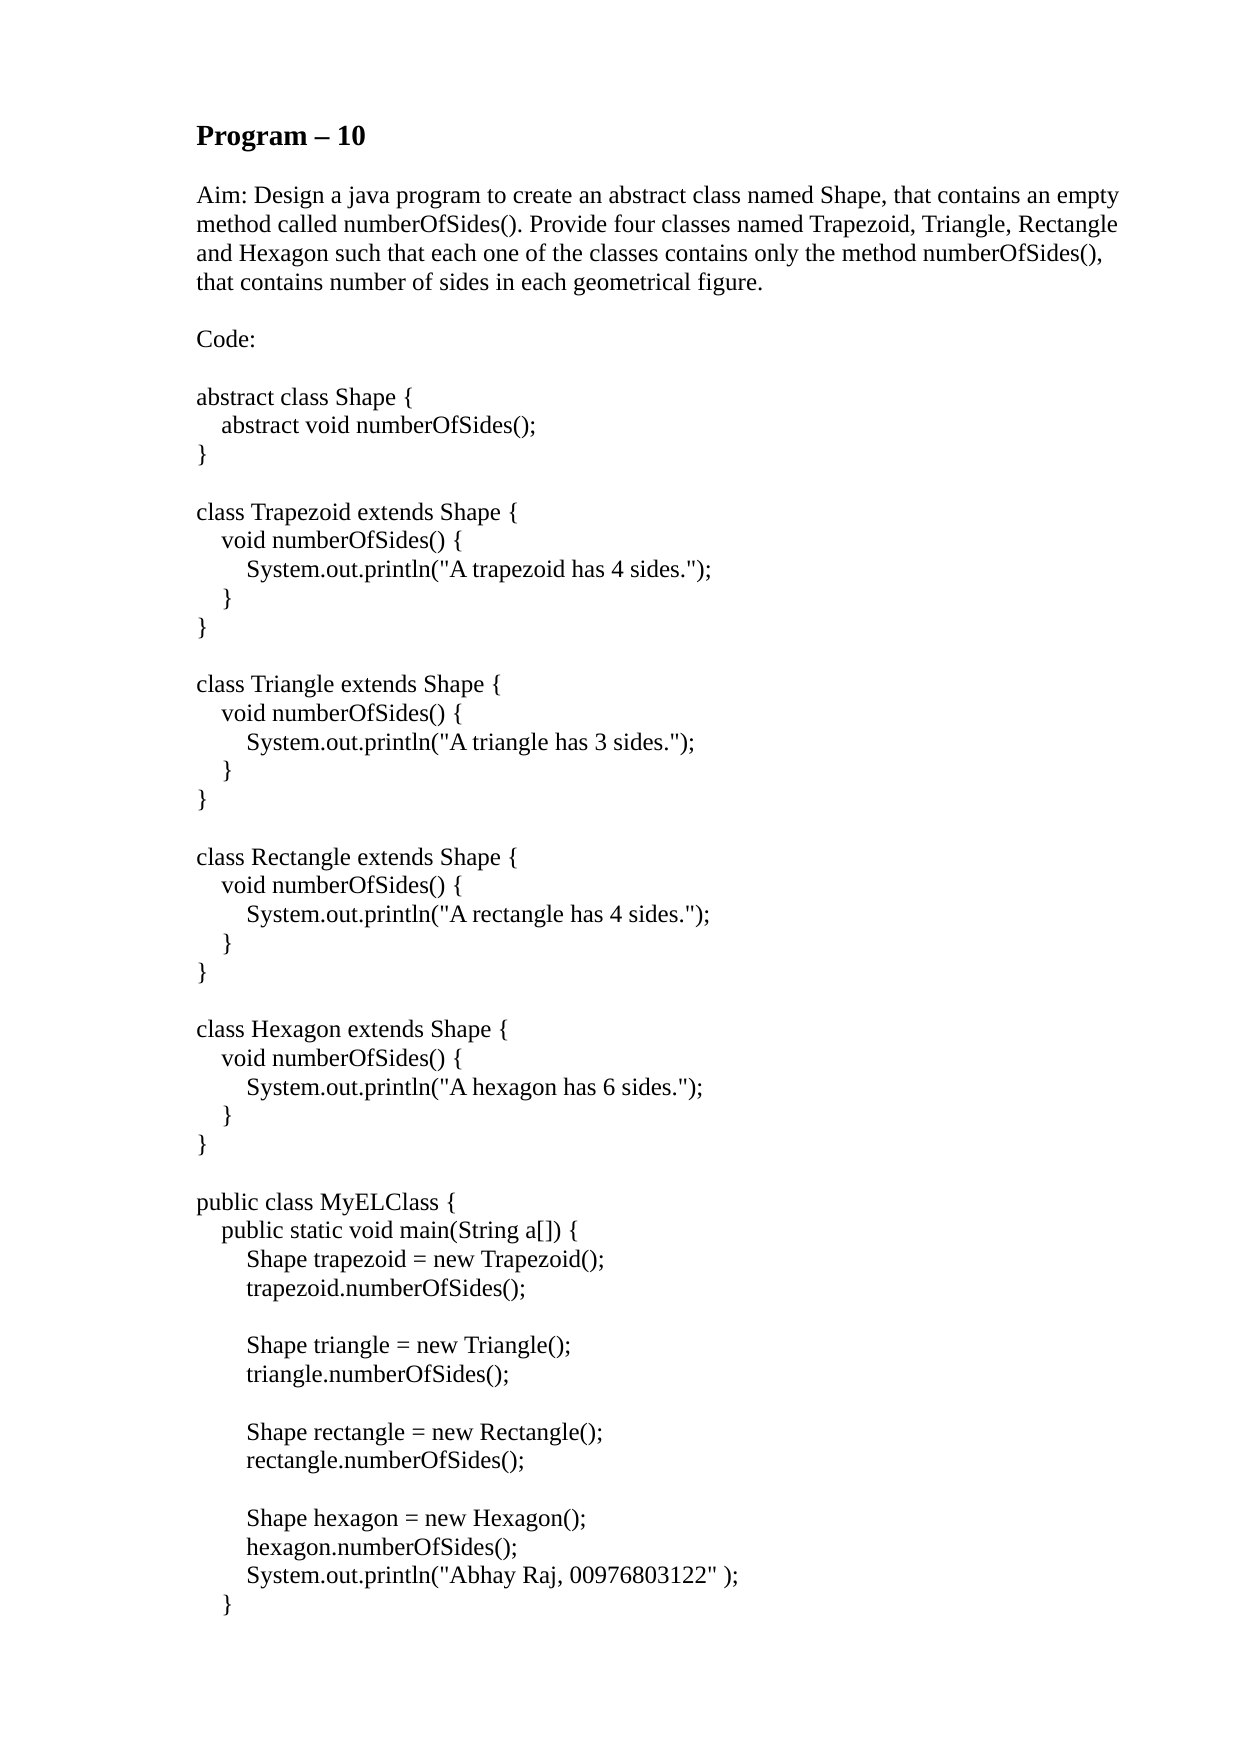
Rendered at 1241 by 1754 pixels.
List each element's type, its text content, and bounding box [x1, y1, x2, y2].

text } [196, 439, 1122, 468]
text System.out.println("Abhay Raj, 00976803122" ); [196, 1560, 1122, 1589]
text class Triangle extends Shape { [196, 669, 1122, 698]
text Program – 10 [196, 118, 1122, 152]
text class Hexagon extends Shape { [196, 1014, 1122, 1043]
text void numberOfSides() { [196, 698, 1122, 727]
text void numberOfSides() { [196, 870, 1122, 899]
text void numberOfSides() { [196, 525, 1122, 554]
text abstract void numberOfSides(); [196, 410, 1122, 439]
text trapezoid.numberOfSides(); [196, 1273, 1122, 1302]
text } [196, 928, 1122, 957]
text public static void main(String a[]) { [196, 1215, 1122, 1244]
text Code: [196, 324, 1122, 353]
text } [196, 1100, 1122, 1129]
text public class MyELClass { [196, 1187, 1122, 1215]
text Shape trapezoid = new Trapezoid(); [196, 1244, 1122, 1273]
text } [196, 1129, 1122, 1158]
text abstract class Shape { [196, 382, 1122, 410]
text System.out.println("A hexagon has 6 sides."); [196, 1072, 1122, 1100]
text } [196, 1589, 1122, 1618]
text Shape triangle = new Triangle(); [196, 1330, 1122, 1359]
text } [196, 755, 1122, 784]
text System.out.println("A triangle has 3 sides."); [196, 727, 1122, 755]
text } [196, 612, 1122, 640]
text class Trapezoid extends Shape { [196, 497, 1122, 525]
text } [196, 784, 1122, 813]
text } [196, 957, 1122, 985]
text class Rectangle extends Shape { [196, 842, 1122, 870]
text System.out.println("A rectangle has 4 sides."); [196, 899, 1122, 928]
text void numberOfSides() { [196, 1043, 1122, 1072]
text Aim: Design a java program to create an abstract class named Shape, that contains an empty method called numberOfSides(). Provide four classes named Trapezoid, Triangle, Rectangle and Hexagon such that each one of the classes contains only the method numberOfSides(), that contains number of sides in each geometrical figure. [196, 180, 1122, 295]
text System.out.println("A trapezoid has 4 sides."); [196, 554, 1122, 583]
text hexagon.numberOfSides(); [196, 1532, 1122, 1560]
text Shape rectangle = new Rectangle(); [196, 1417, 1122, 1445]
text rectangle.numberOfSides(); [196, 1445, 1122, 1474]
text triangle.numberOfSides(); [196, 1359, 1122, 1388]
text Shape hexagon = new Hexagon(); [196, 1503, 1122, 1532]
text } [196, 583, 1122, 612]
